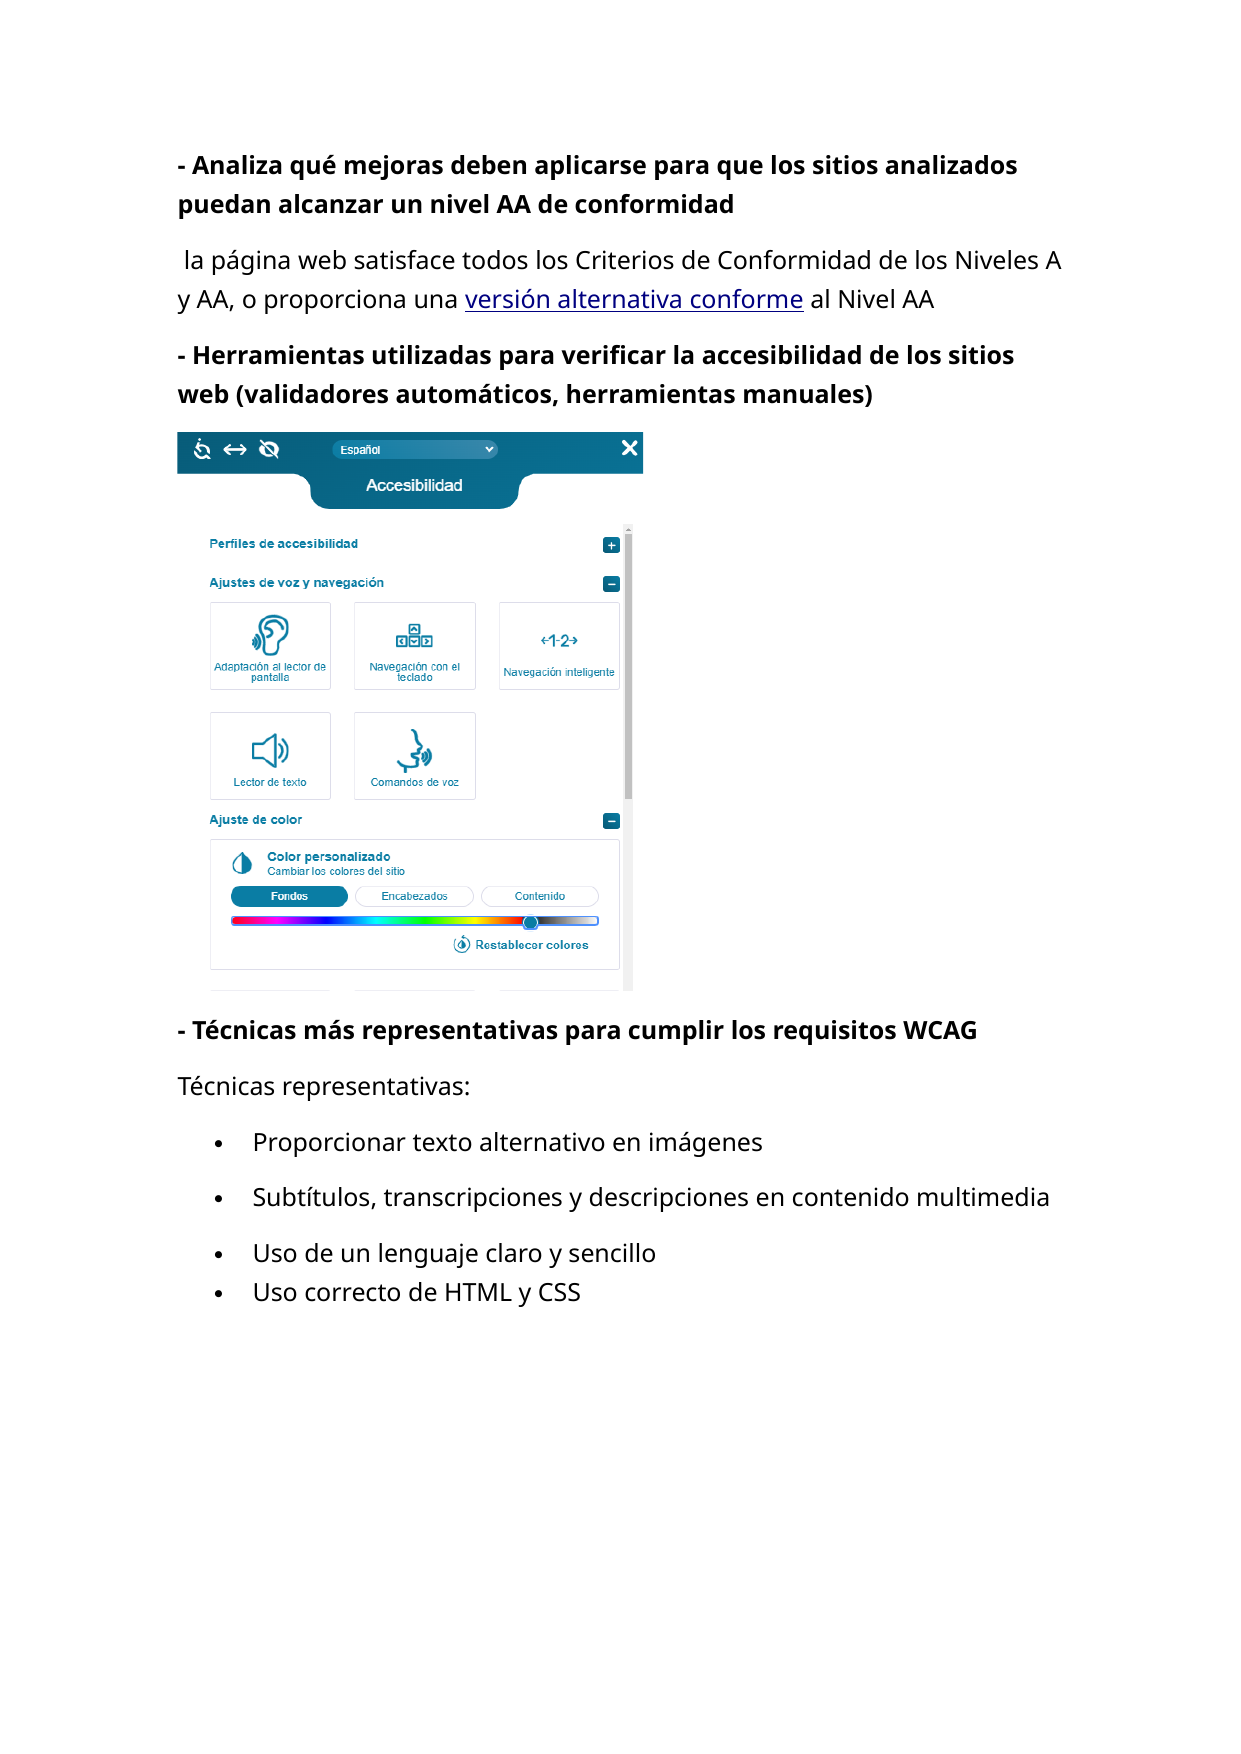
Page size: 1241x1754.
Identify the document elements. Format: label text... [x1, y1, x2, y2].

text - Analiza qué mejoras deben aplicarse para que los sitios analizados puedan alcanzar un nivel AA de conformidad [177, 148, 1063, 221]
text - Técnicas más representativas para cumplir los requisitos WCAG [177, 1013, 1063, 1047]
list Uso de un lenguaje claro y sencillo [215, 1236, 1063, 1270]
list Subtítulos, transcripciones y descripciones en contenido multimedia [215, 1180, 1063, 1214]
text - Herramientas utilizadas para verificar la accesibilidad de los sitios web (validadores automáticos, herramientas manuales) [177, 338, 1063, 411]
list Uso correcto de HTML y CSS [215, 1275, 1063, 1309]
text la página web satisface todos los Criterios de Conformidad de los Niveles A y AA, o proporciona una versión alternativa conforme al Nivel AA [177, 243, 1063, 316]
text Técnicas representativas: [177, 1068, 1063, 1102]
list Proporcionar texto alternativo en imágenes [215, 1124, 1063, 1158]
